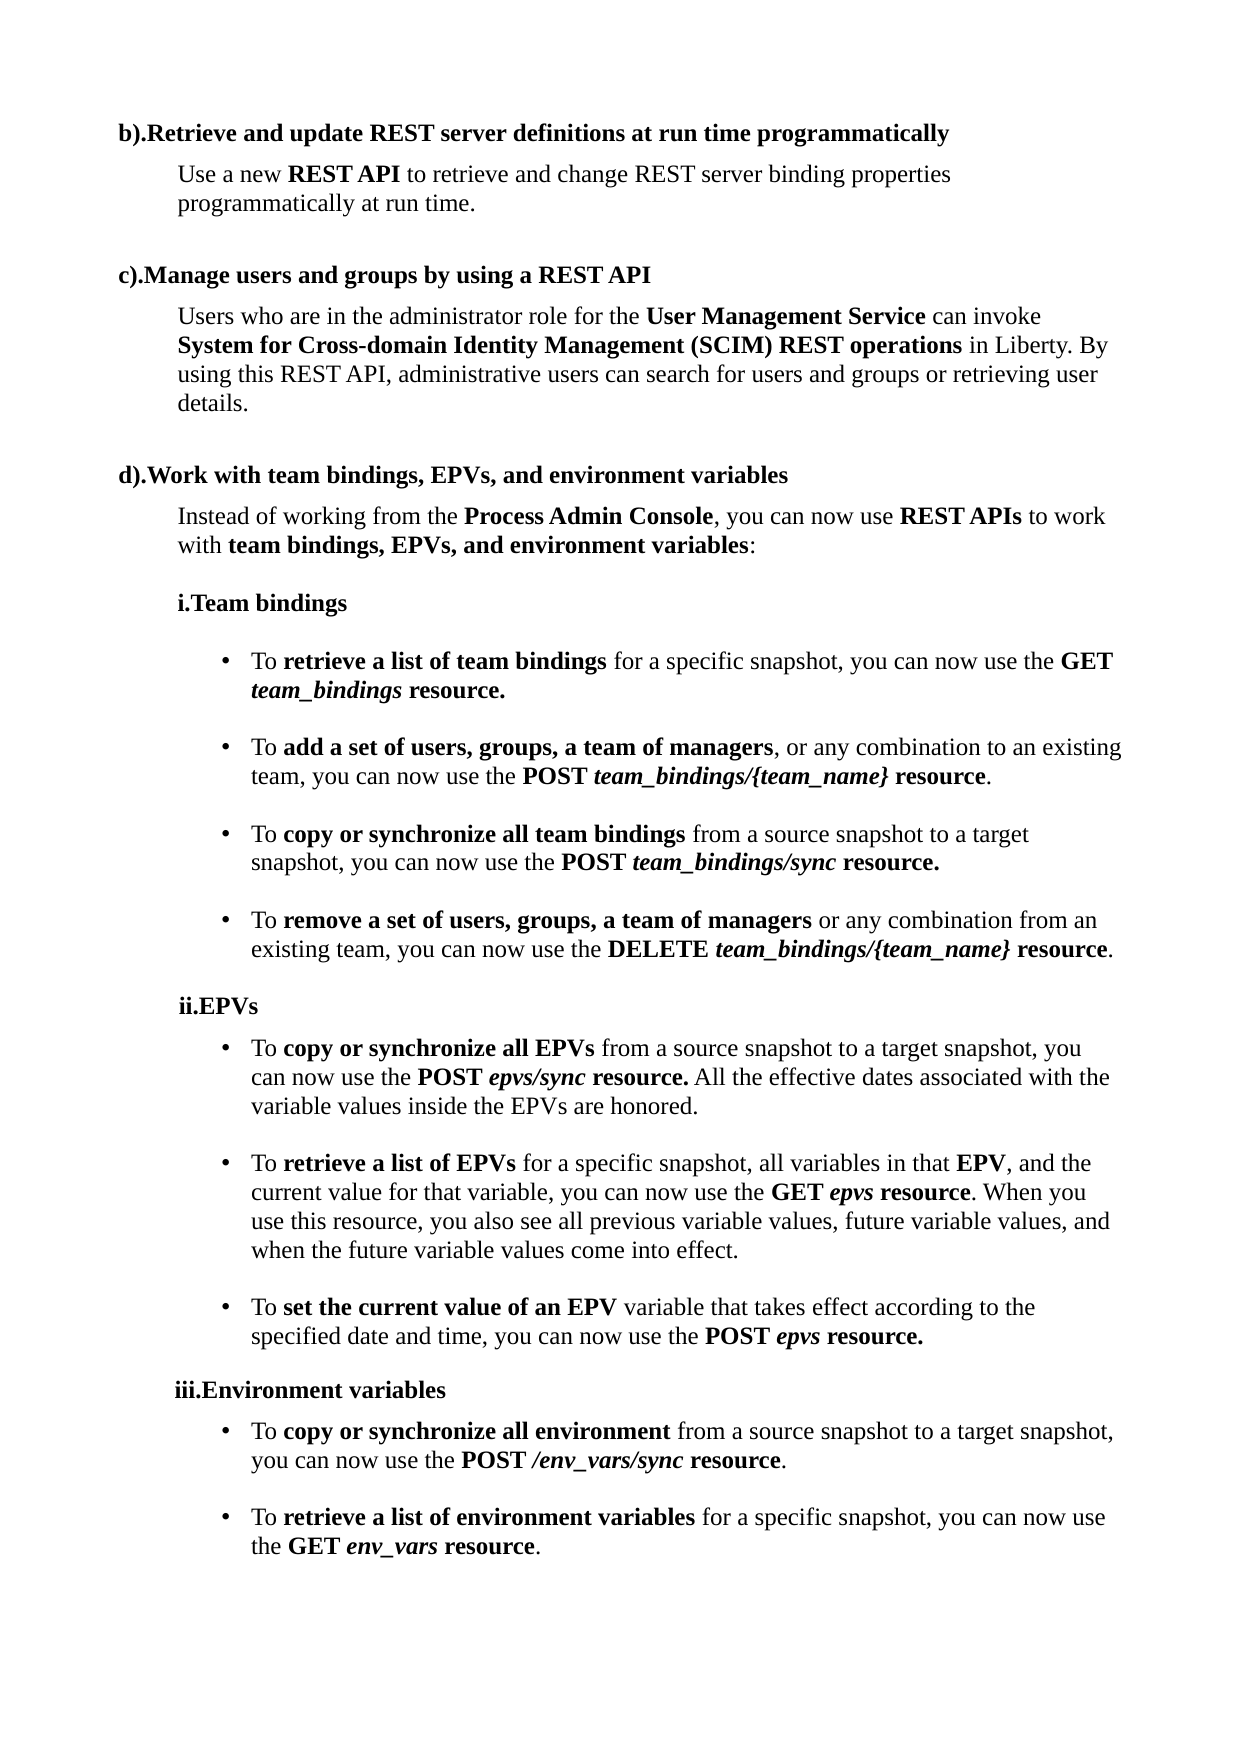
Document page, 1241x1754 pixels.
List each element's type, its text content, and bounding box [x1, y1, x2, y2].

list Instead of working from the Process Admin Console, you can now use REST APIs to work with team bindings, EPVs, and environment variables: [177, 501, 1122, 558]
list Users who are in the administrator role for the User Management Service can invoke System for Cross-domain Identity Management (SCIM) REST operations in Liberty. By using this REST API, administrative users can search for users and groups or retrieving user details. [177, 301, 1122, 416]
subtitle d).Work with team bindings, EPVs, and environment variables [118, 460, 1122, 488]
list To copy or synchronize all team bindings from a source snapshot to a target snapshot, you can now use the POST team_bindings/sync resource. [221, 819, 1122, 876]
list Use a new REST API to retrieve and change REST server binding properties programmatically at run time. [177, 159, 1122, 217]
list i.Team bindings [177, 588, 1122, 617]
list To add a set of users, groups, a team of managers, or any combination to an existing team, you can now use the POST team_bindings/{team_name} resource. [221, 732, 1122, 790]
list To retrieve a list of environment variables for a specific snapshot, you can now use the GET env_vars resource. [221, 1502, 1122, 1560]
list To copy or synchronize all environment from a source snapshot to a target snapshot, you can now use the POST /env_vars/sync resource. [221, 1416, 1122, 1473]
list To retrieve a list of EPVs for a specific snapshot, all variables in that EPV, and the current value for that variable, you can now use the GET epvs resource. When you use this resource, you also see all previous variable values, future variable values, and when the future variable values come into effect. [221, 1148, 1122, 1263]
subtitle ii.EPVs [118, 987, 1122, 1021]
list To retrieve a list of team bindings for a specific snapshot, you can now use the GET team_bindings resource. [221, 646, 1122, 704]
list To copy or synchronize all EPVs from a source snapshot to a target snapshot, you can now use the POST epvs/sync resource. All the effective dates associated with the variable values inside the EPVs are honored. [221, 1033, 1122, 1120]
subtitle b).Retrieve and update REST server definitions at run time programmatically [118, 118, 1122, 147]
list To remove a set of users, groups, a team of managers or any combination from an existing team, you can now use the DELETE team_bindings/{team_name} resource. [221, 905, 1122, 962]
subtitle iii.Environment variables [118, 1375, 1122, 1403]
list To set the current value of an EPV variable that takes effect according to the specified date and time, you can now use the POST epvs resource. [221, 1292, 1122, 1350]
subtitle c).Manage users and groups by using a REST API [118, 260, 1122, 289]
